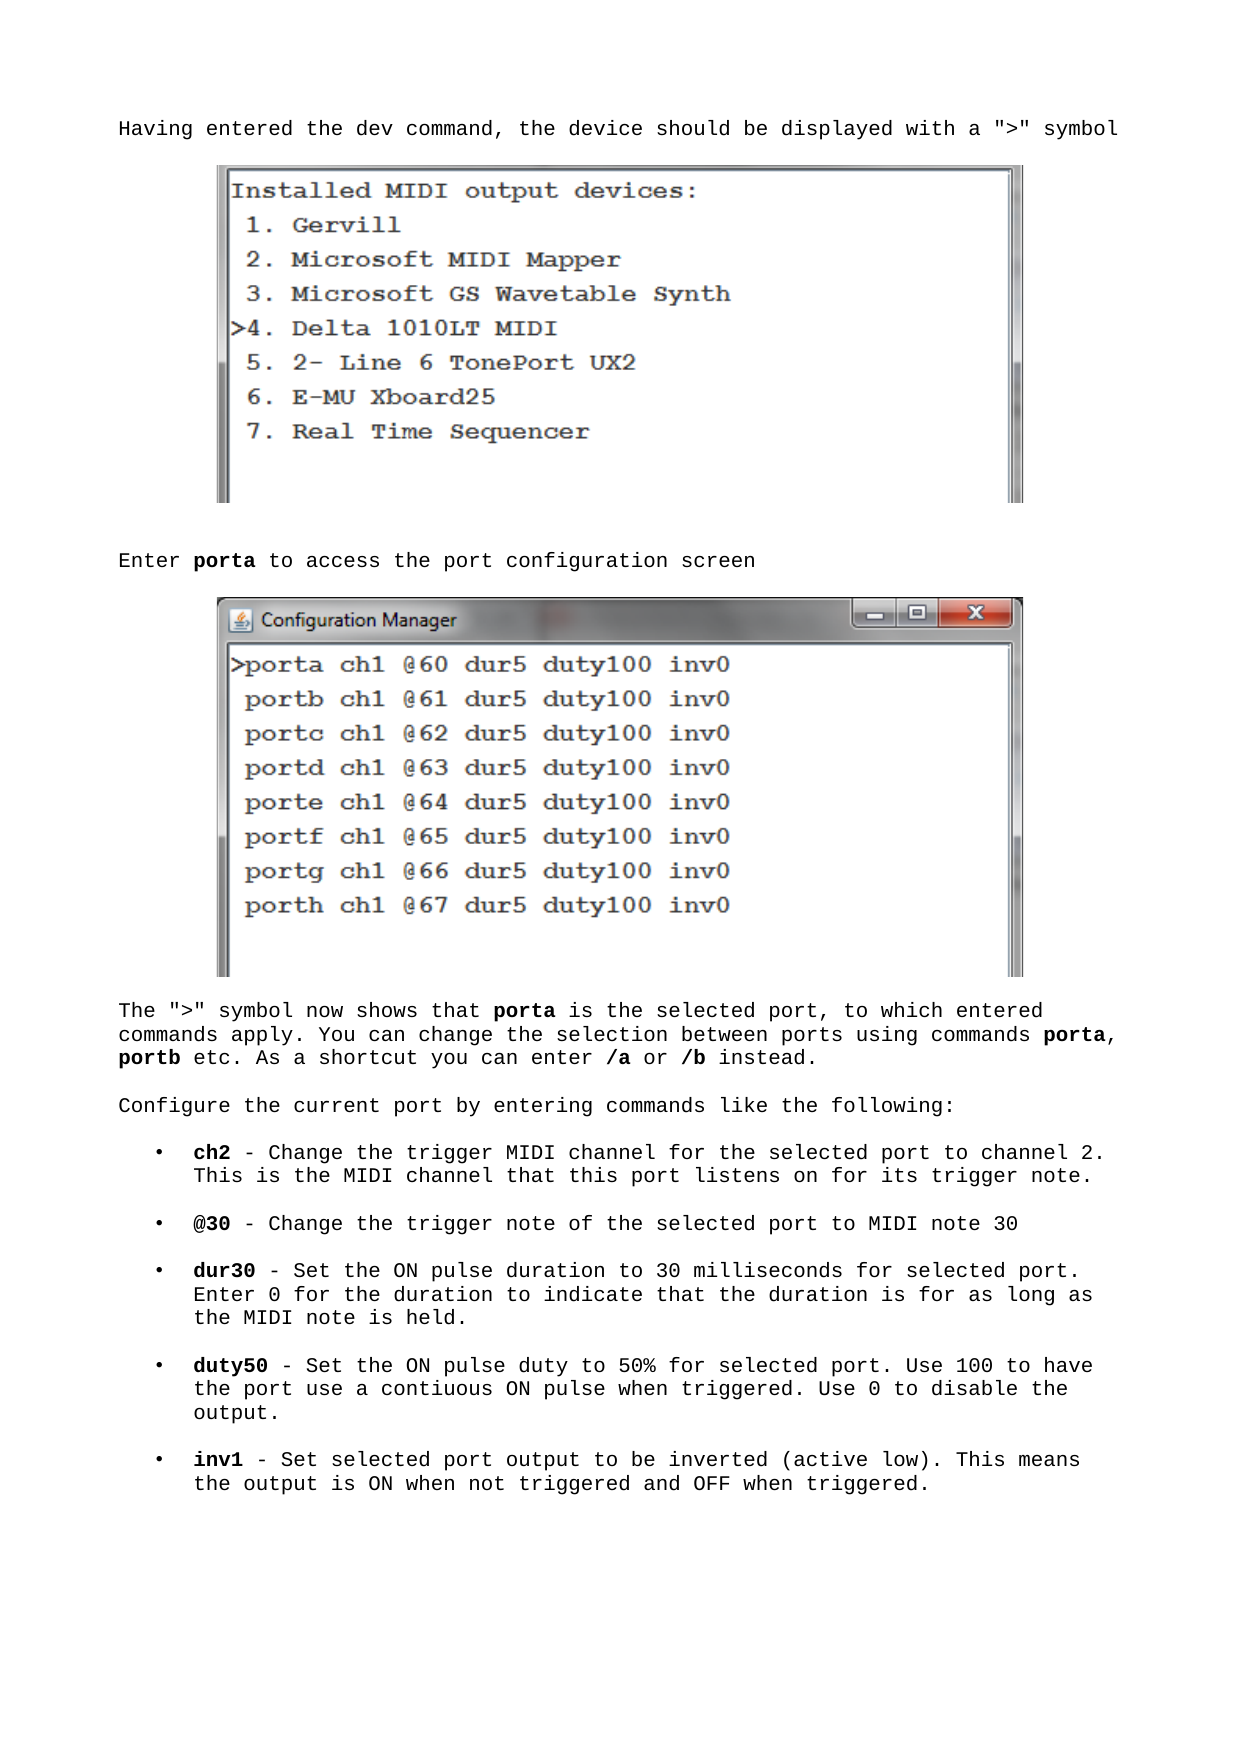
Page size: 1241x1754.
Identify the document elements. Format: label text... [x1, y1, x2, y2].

list duty50 - Set the ON pulse duty to 50% for selected port. Use 100 to have the port use a contiuous ON pulse when triggered. Use 0 to disable the output. [156, 1355, 1122, 1426]
list dur30 - Set the ON pulse duration to 30 milliseconds for selected port. Enter 0 for the duration to indicate that the duration is for as long as the MIDI note is held. [156, 1260, 1122, 1331]
text Having entered the dev command, the device should be displayed with a ">" symbol [118, 118, 1122, 142]
text The ">" symbol now shows that porta is the selected port, to which entered commands apply. You can change the selection between ports using commands porta, portb etc. As a shortcut you can enter /a or /b instead. [118, 1000, 1122, 1071]
list inv1 - Set selected port output to be inverted (active low). This means the output is ON when not triggered and OFF when triggered. [156, 1449, 1122, 1497]
text Enter porta to access the port configuration screen [118, 550, 1122, 573]
text Configure the current port by entering commands like the following: [118, 1094, 1122, 1118]
list @30 - Change the trigger note of the selected port to MIDI note 30 [156, 1213, 1122, 1236]
picture [216, 165, 1024, 503]
list ch2 - Change the trigger MIDI channel for the selected port to channel 2. This is the MIDI channel that this port listens on for its trigger note. [156, 1142, 1122, 1189]
picture [216, 597, 1024, 977]
